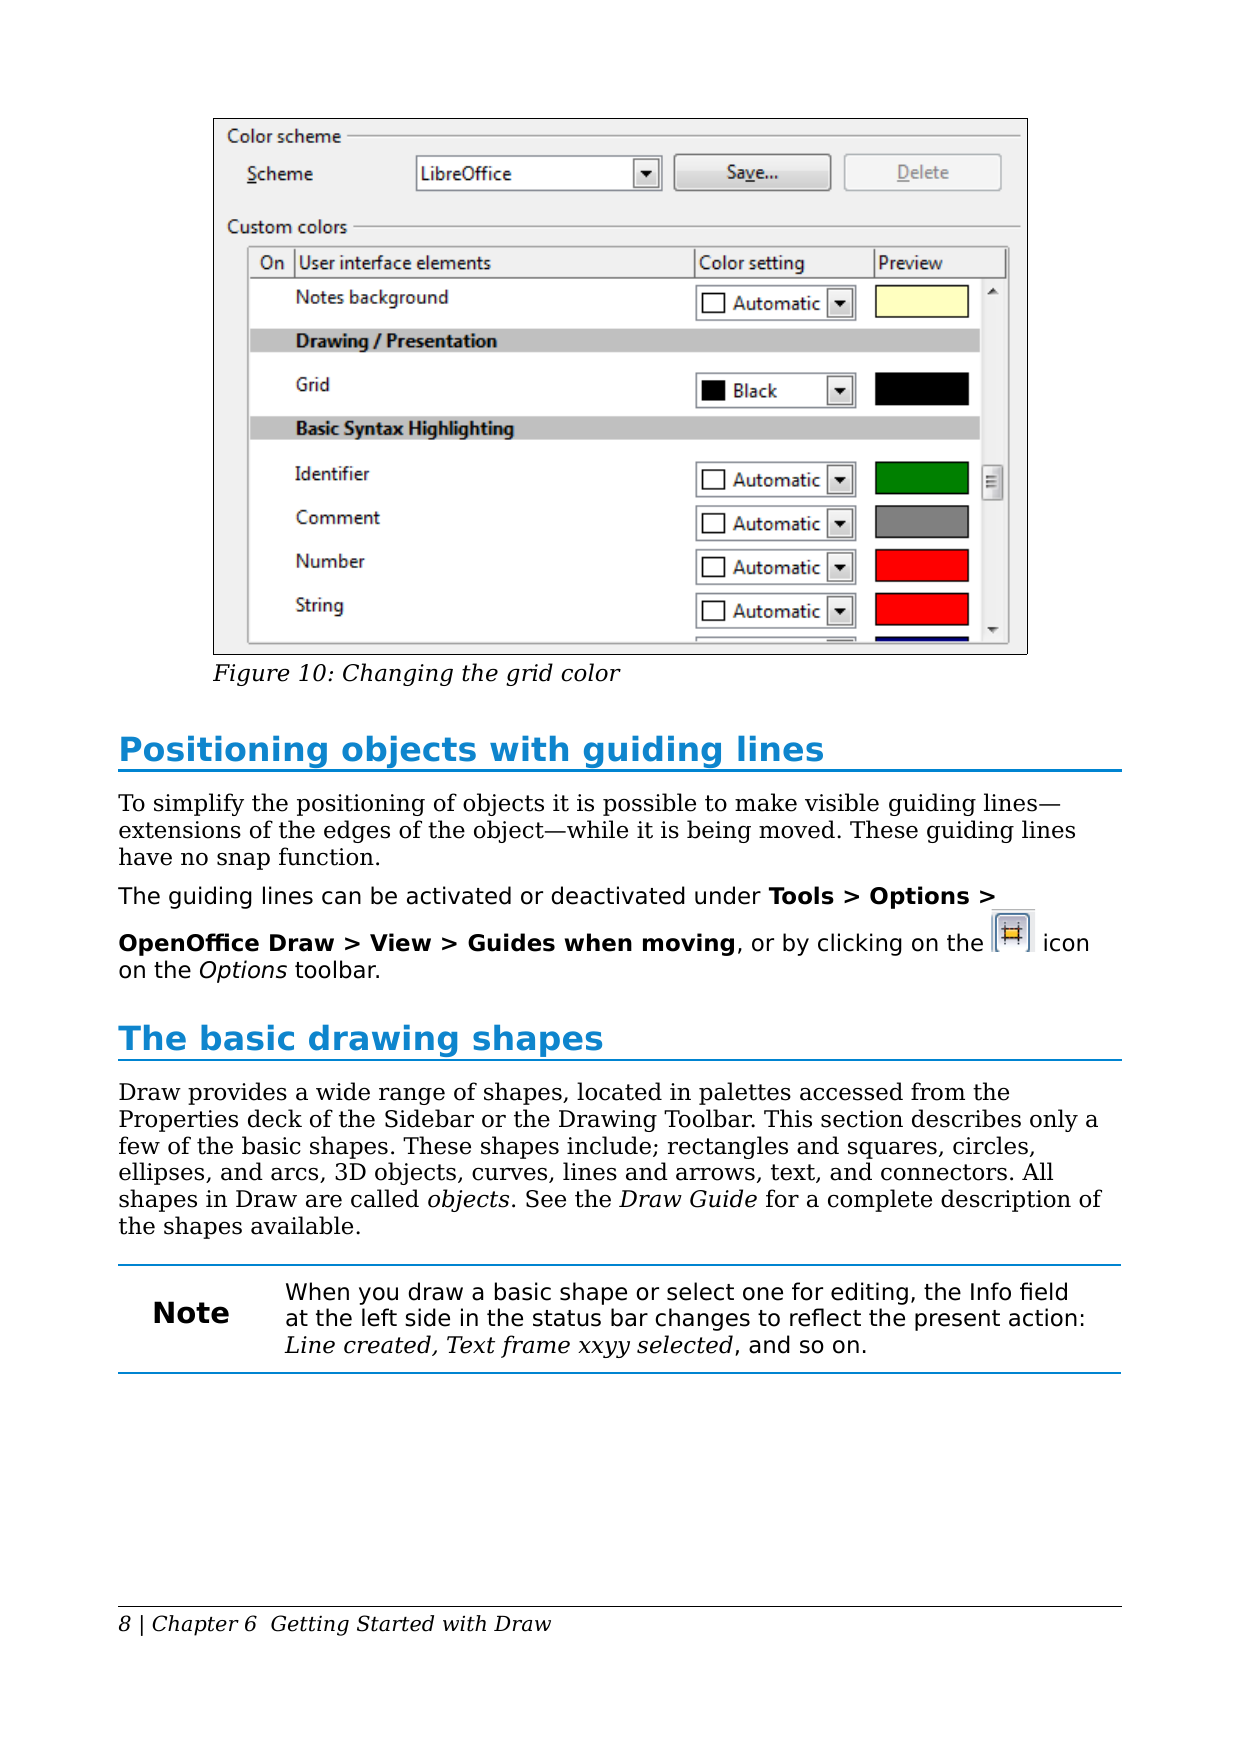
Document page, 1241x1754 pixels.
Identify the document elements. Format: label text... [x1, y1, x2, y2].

text To simplify the positioning of objects it is possible to make visible guiding lines—extensions of the edges of the object—while it is being moved. These guiding lines have no snap function. [118, 790, 1122, 870]
picture [214, 119, 1027, 654]
subtitle The basic drawing shapes [118, 1020, 1122, 1059]
table_header When you draw a basic shape or select one for editing, the Info field at the left side in the status bar changes to reflect the present action: Line created, Text frame xxyy selected, and so on. [264, 1266, 1121, 1372]
text Figure 10: Changing the grid color [213, 661, 1027, 687]
picture [991, 909, 1035, 952]
subtitle Positioning objects with guiding lines [118, 731, 1122, 769]
text Draw provides a wide range of shapes, located in palettes accessed from the Properties deck of the Sidebar or the Drawing Toolbar. This section describes only a few of the basic shapes. These shapes include; rectangles and squares, circles, ellipses, and arcs, 3D objects, curves, lines and arrows, text, and connectors. All shapes in Draw are called objects. See the Draw Guide for a complete description of the shapes available. [118, 1079, 1122, 1239]
table_header Note [118, 1266, 263, 1372]
text The guiding lines can be activated or deactivated under Tools > Options > OpenOffice Draw > View > Guides when moving, or by clicking on the icon on the Options toolbar. [118, 883, 1122, 984]
